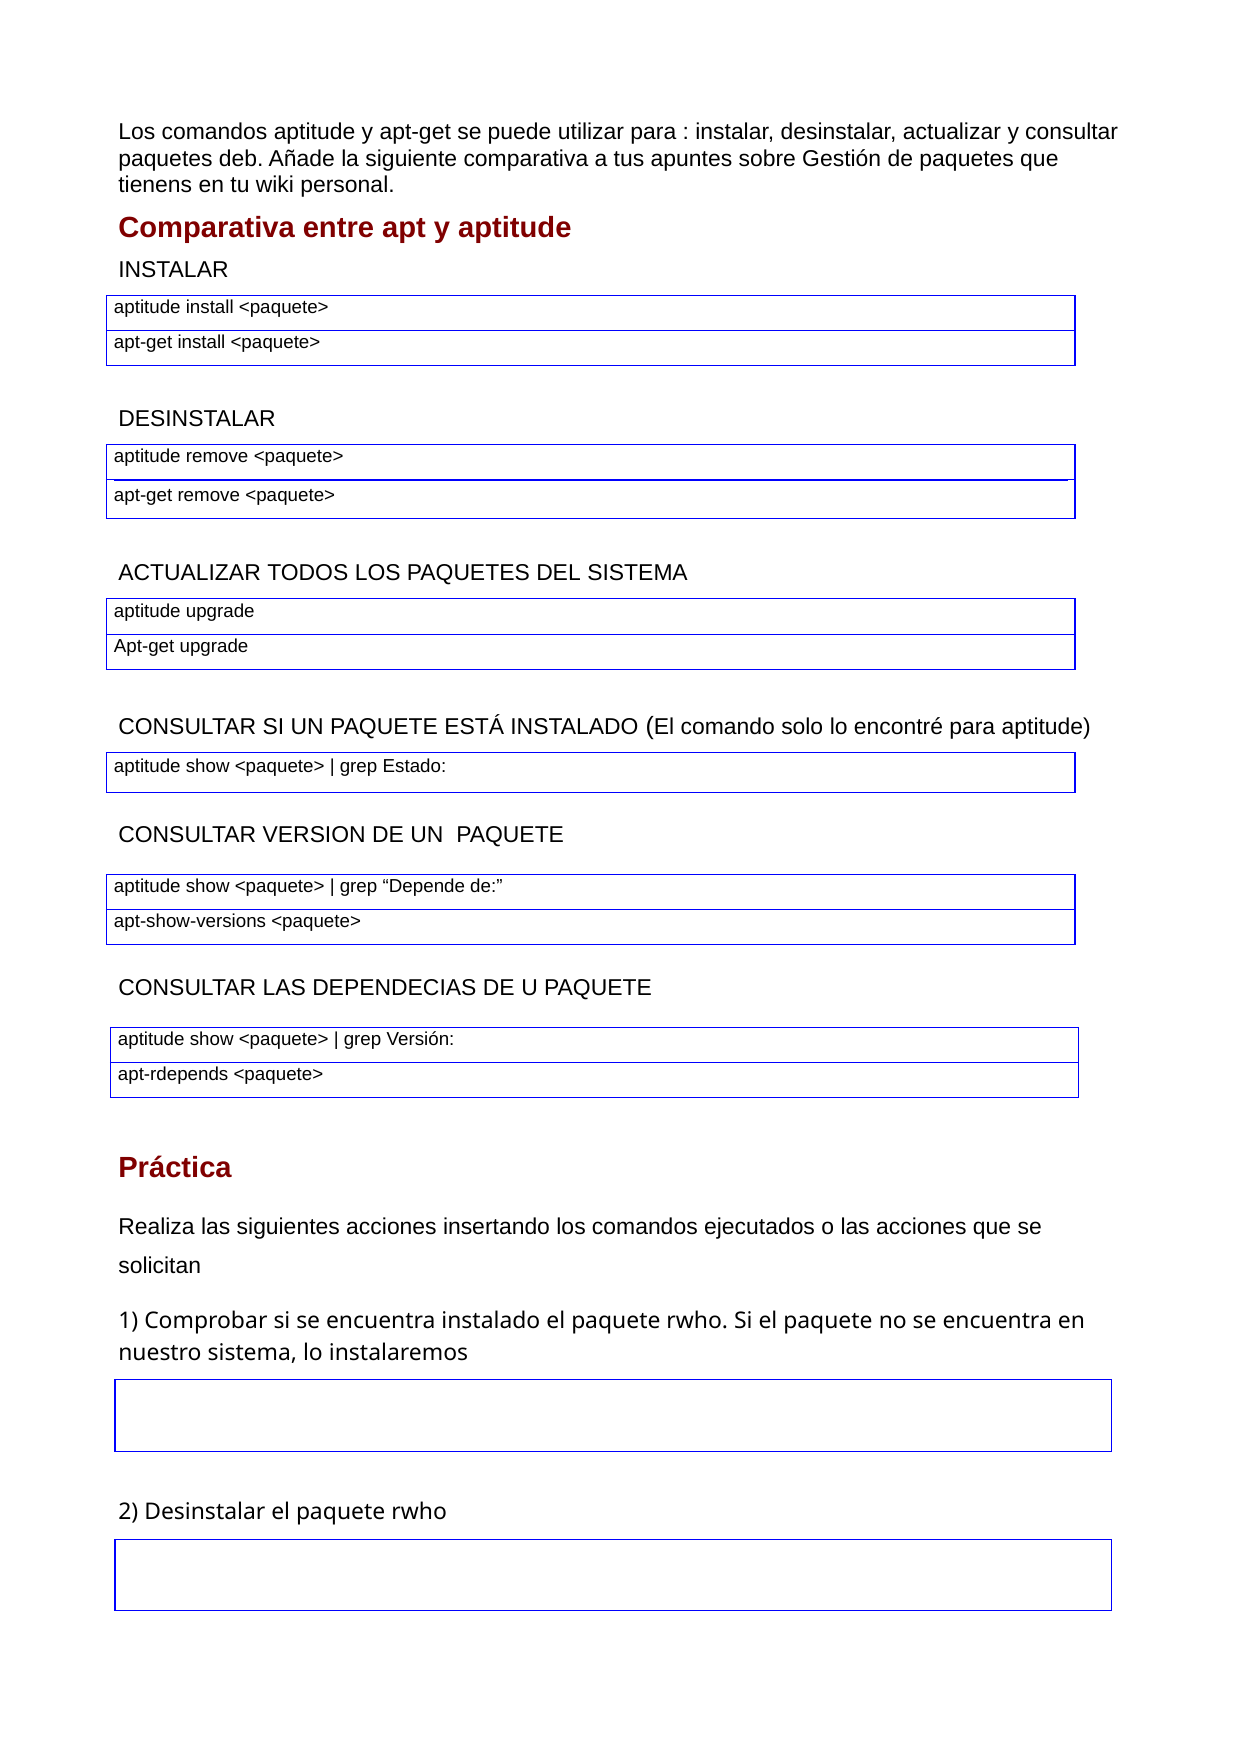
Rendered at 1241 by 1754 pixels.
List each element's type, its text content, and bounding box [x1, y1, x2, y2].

text Práctica [118, 1150, 1122, 1184]
table_header aptitude show <paquete> | grep Versión: [111, 1028, 1078, 1062]
table_header aptitude remove <paquete> [107, 445, 1074, 479]
table_header aptitude show <paquete> | grep “Depende de:” [107, 875, 1074, 909]
text Realiza las siguientes acciones insertando los comandos ejecutados o las acciones que se solicitan [118, 1213, 1122, 1279]
table_cell Apt-get upgrade [107, 635, 1074, 668]
text INSTALAR [118, 256, 1122, 282]
text Comparativa entre apt y aptitude [118, 210, 1122, 243]
text ACTUALIZAR TODOS LOS PAQUETES DEL SISTEMA [118, 559, 1122, 585]
table_cell apt-rdepends <paquete> [111, 1063, 1078, 1097]
table_cell apt-show-versions <paquete> [107, 910, 1074, 944]
table_header aptitude upgrade [107, 599, 1074, 633]
text CONSULTAR LAS DEPENDECIAS DE U PAQUETE [118, 974, 1122, 1001]
text 2) Desinstalar el paquete rwho [118, 1495, 1122, 1527]
table_header [116, 1380, 1111, 1451]
table_header [116, 1540, 1111, 1610]
table_cell apt-get remove <paquete> [107, 480, 1074, 518]
text Los comandos aptitude y apt-get se puede utilizar para : instalar, desinstalar, actualizar y consultar paquetes deb. Añade la siguiente comparativa a tus apuntes sobre Gestión de paquetes que tienens en tu wiki personal. [118, 118, 1122, 197]
text DESINSTALAR [118, 405, 1122, 432]
text CONSULTAR VERSION DE UN PAQUETE [118, 821, 1122, 848]
text 1) Comprobar si se encuentra instalado el paquete rwho. Si el paquete no se encuentra en nuestro sistema, lo instalaremos [118, 1304, 1122, 1367]
text CONSULTAR SI UN PAQUETE ESTÁ INSTALADO (El comando solo lo encontré para aptitude) [118, 711, 1122, 739]
table_cell apt-get install <paquete> [107, 331, 1074, 365]
table_header aptitude show <paquete> | grep Estado: [107, 753, 1074, 792]
table_header aptitude install <paquete> [107, 296, 1074, 330]
